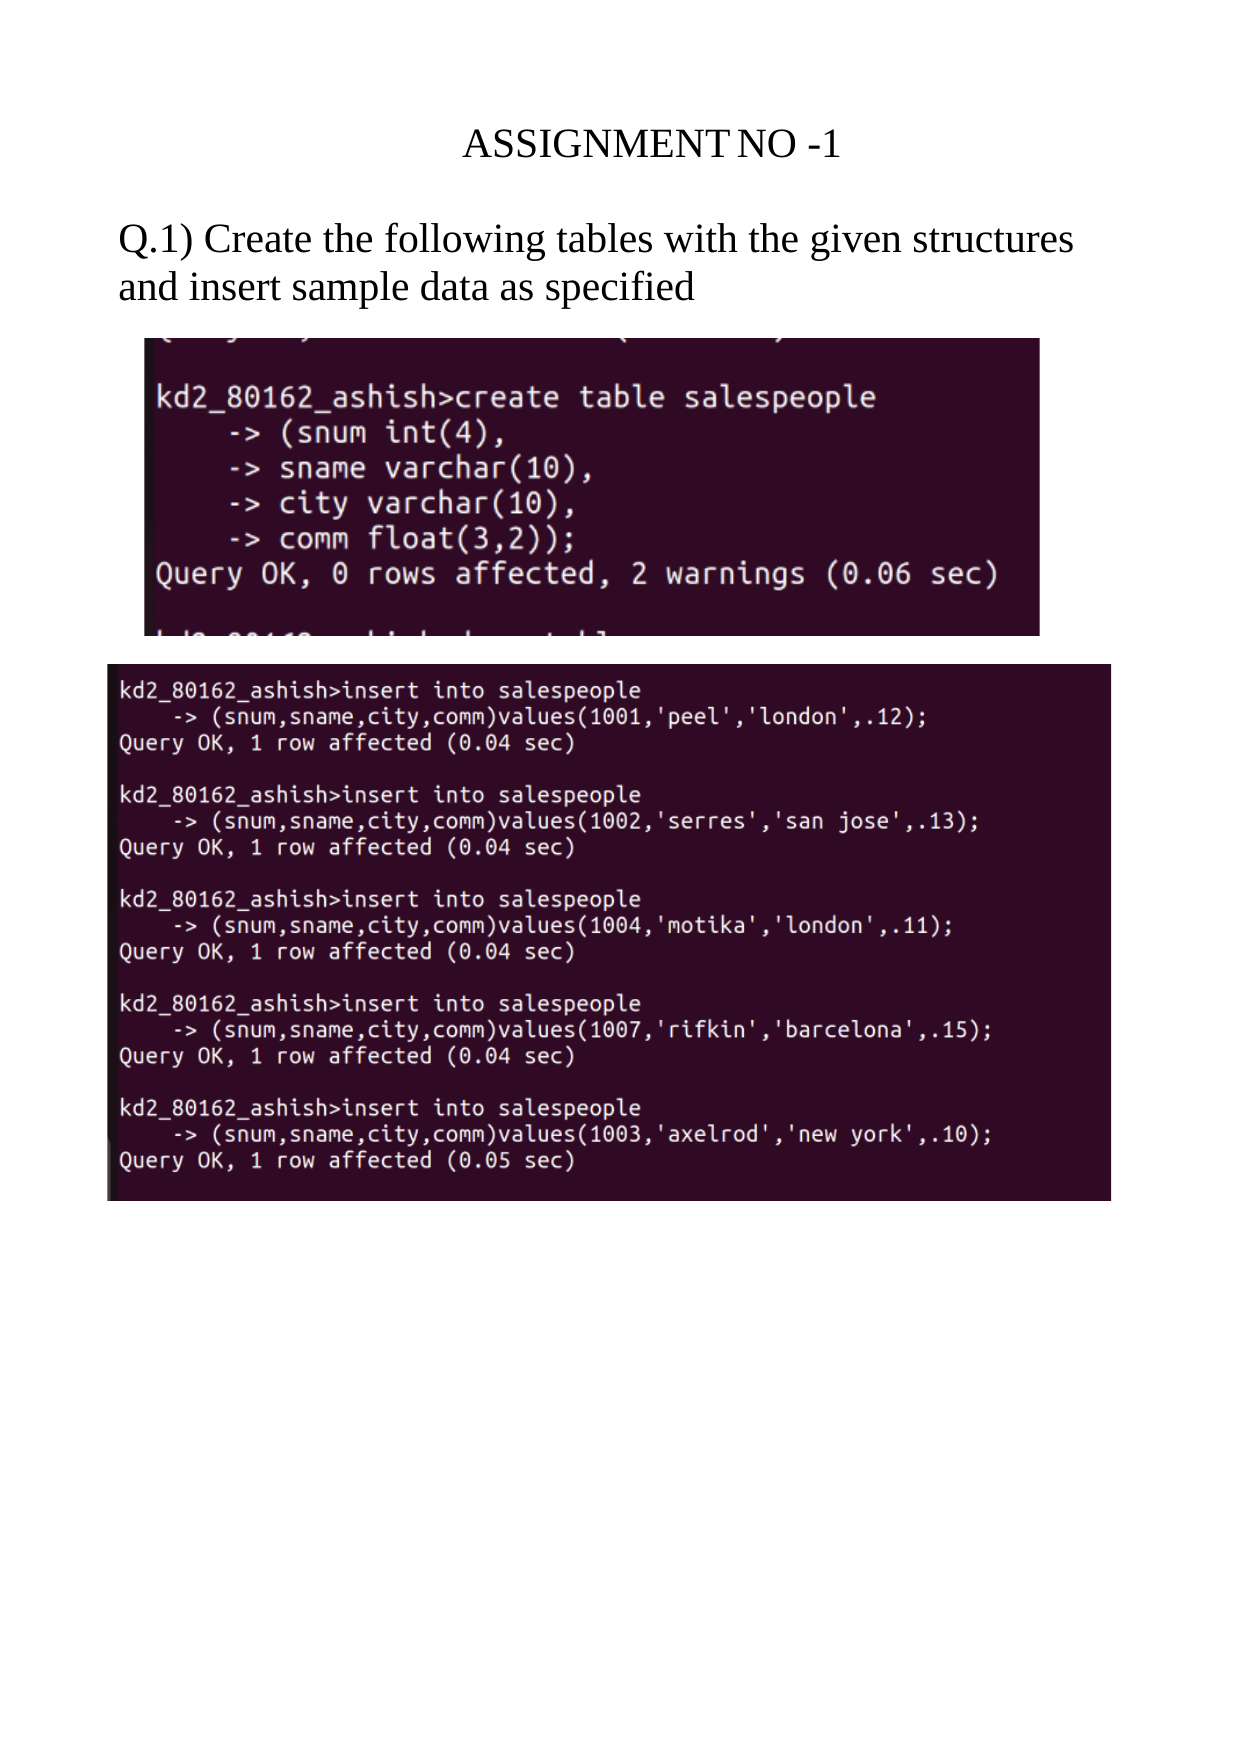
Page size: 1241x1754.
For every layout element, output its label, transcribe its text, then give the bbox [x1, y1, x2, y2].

text ASSIGNMENT NO -1 [118, 118, 1122, 166]
picture [107, 664, 1112, 1201]
picture [144, 338, 1040, 636]
text Q.1) Create the following tables with the given structures and insert sample data as specified [118, 214, 1122, 310]
